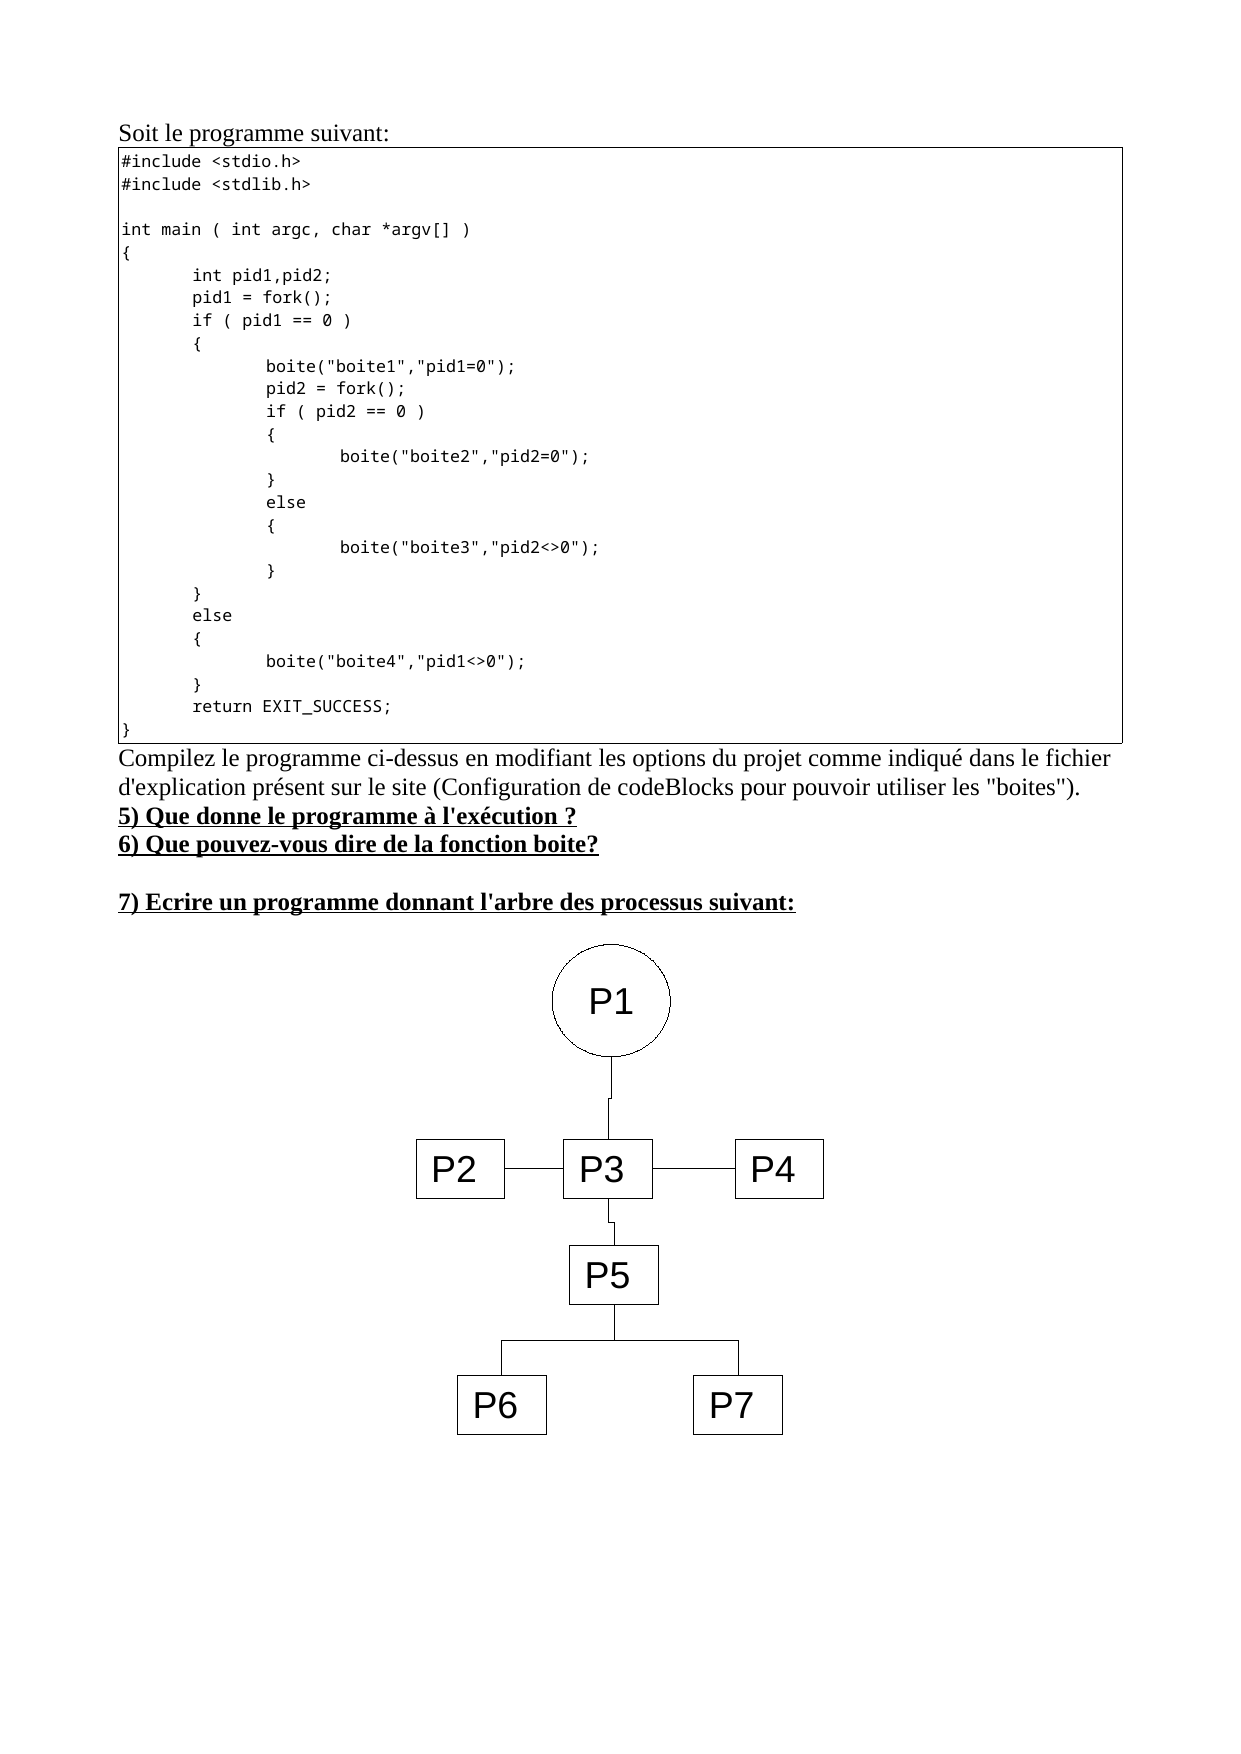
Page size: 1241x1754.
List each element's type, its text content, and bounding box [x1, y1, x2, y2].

text { [119, 328, 1122, 351]
text boite("boite3","pid2<>0"); [119, 533, 1122, 556]
text } [119, 669, 1122, 692]
text 5) Que donne le programme à l'exécution ? [118, 801, 1122, 829]
text } [119, 465, 1122, 487]
text { [119, 510, 1122, 533]
text { [119, 238, 1122, 260]
text int main ( int argc, char *argv[] ) [119, 215, 1122, 238]
text 7) Ecrire un programme donnant l'arbre des processus suivant: [118, 887, 1122, 916]
text pid2 = fork(); [119, 374, 1122, 397]
text return EXIT_SUCCESS; [119, 692, 1122, 714]
text Soit le programme suivant: [118, 118, 1122, 147]
text if ( pid1 == 0 ) [119, 306, 1122, 328]
text } [119, 578, 1122, 601]
text else [119, 487, 1122, 510]
text boite("boite4","pid1<>0"); [119, 646, 1122, 669]
text } [119, 556, 1122, 578]
text 6) Que pouvez-vous dire de la fonction boite? [118, 829, 1122, 858]
text boite("boite1","pid1=0"); [119, 351, 1122, 374]
text { [119, 624, 1122, 646]
text pid1 = fork(); [119, 283, 1122, 306]
text if ( pid2 == 0 ) [119, 397, 1122, 419]
text else [119, 601, 1122, 624]
text } [119, 714, 1122, 743]
text #include <stdlib.h> [119, 169, 1122, 195]
text Compilez le programme ci-dessus en modifiant les options du projet comme indiqué dans le fichier d'explication présent sur le site (Configuration de codeBlocks pour pouvoir utiliser les "boites"). [118, 744, 1122, 801]
text boite("boite2","pid2=0"); [119, 442, 1122, 465]
text int pid1,pid2; [119, 260, 1122, 283]
text { [119, 419, 1122, 442]
text #include <stdio.h> [119, 148, 1122, 169]
